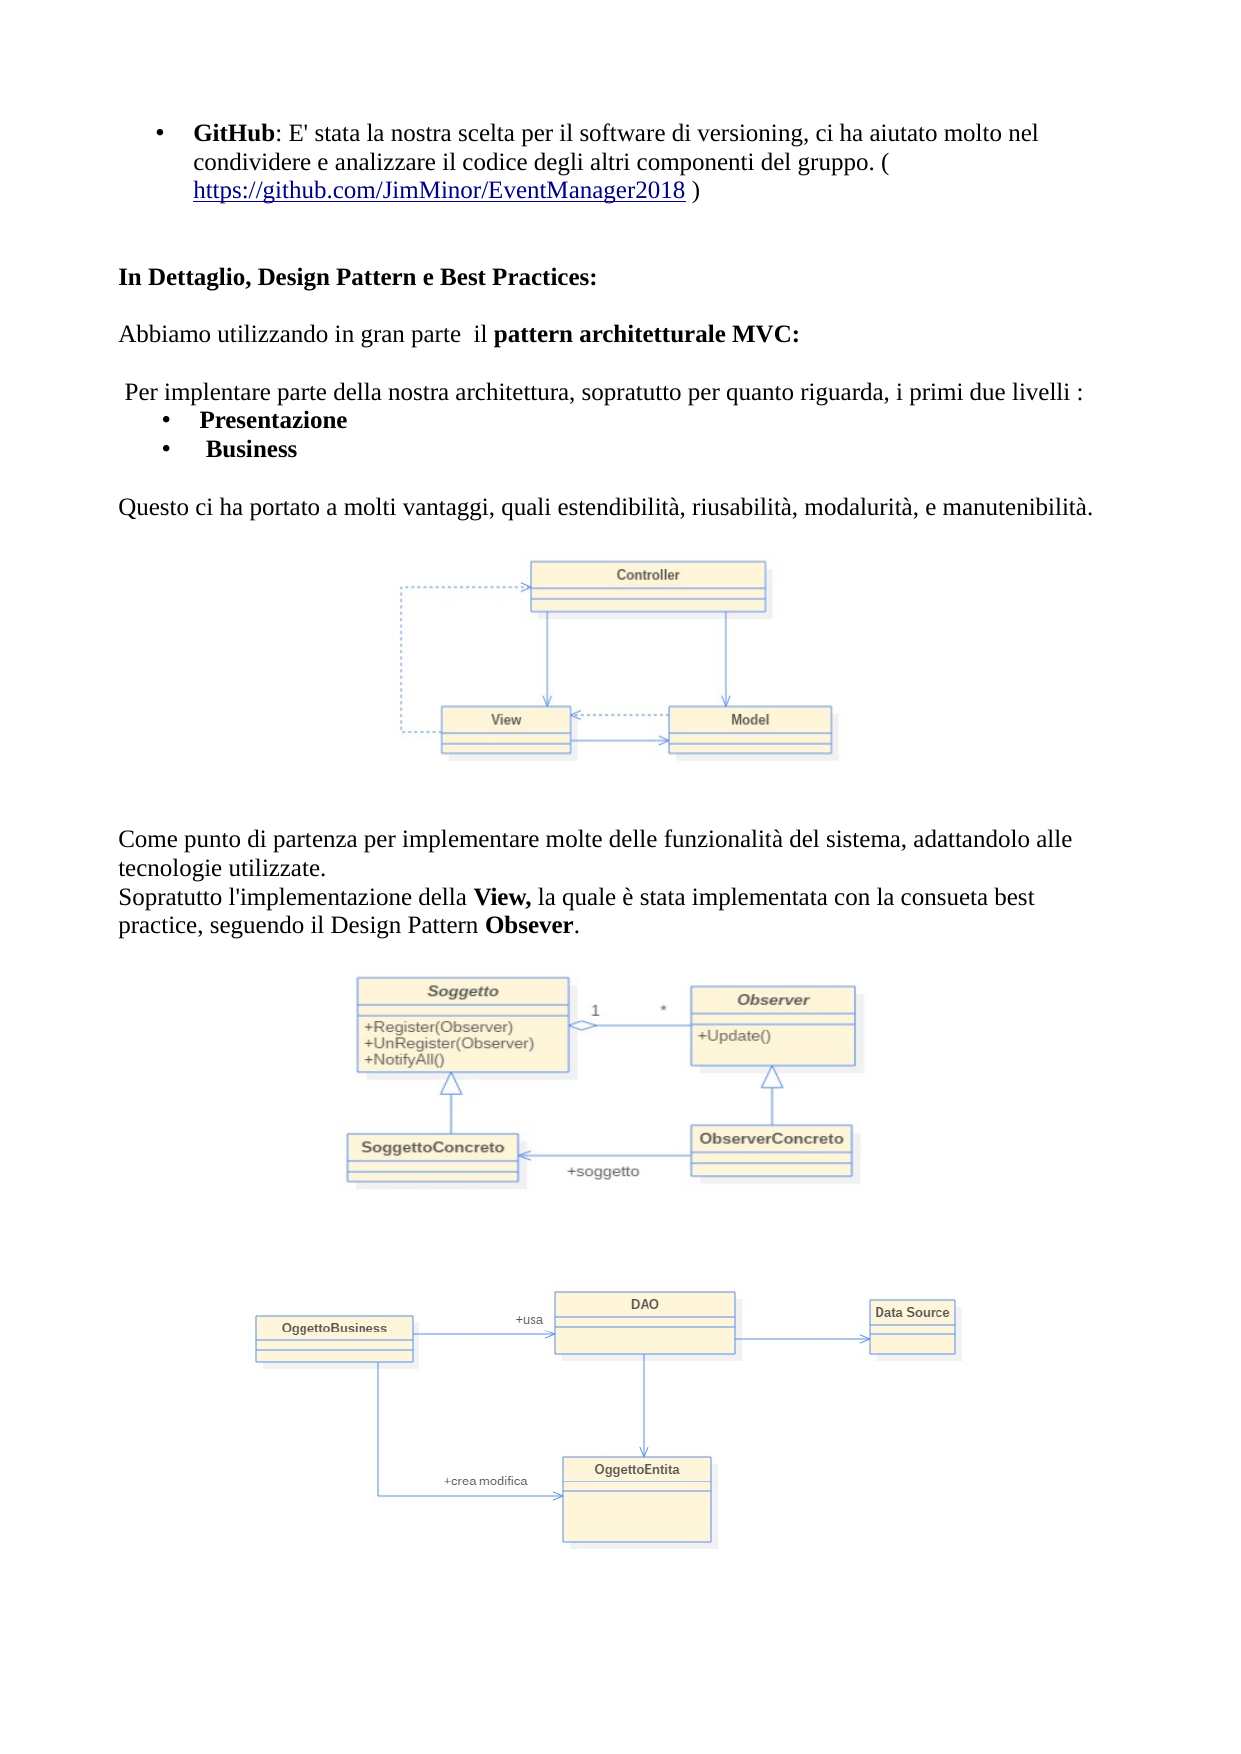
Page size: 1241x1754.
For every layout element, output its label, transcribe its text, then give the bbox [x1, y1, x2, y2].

list Business [162, 434, 1122, 463]
text Come punto di partenza per implementare molte delle funzionalità del sistema, adattandolo alle tecnologie utilizzate. [118, 824, 1122, 882]
list GitHub: E' stata la nostra scelta per il software di versioning, ci ha aiutato molto nel condividere e analizzare il codice degli altri componenti del gruppo. ( https://github.com/JimMinor/EventManager2018 ) [156, 118, 1122, 204]
text Per implentare parte della nostra architettura, sopratutto per quanto riguarda, i primi due livelli : [118, 377, 1122, 406]
text Sopratutto l'implementazione della View, la quale è stata implementata con la consueta best practice, seguendo il Design Pattern Obsever. [118, 882, 1122, 939]
text Abbiamo utilizzando in gran parte il pattern architetturale MVC: [118, 319, 1122, 348]
text Questo ci ha portato a molti vantaggi, quali estendibilità, riusabilità, modalurità, e manutenibilità. [118, 492, 1122, 521]
text In Dettaglio, Design Pattern e Best Practices: [118, 262, 1122, 291]
list Presentazione [162, 406, 1122, 434]
